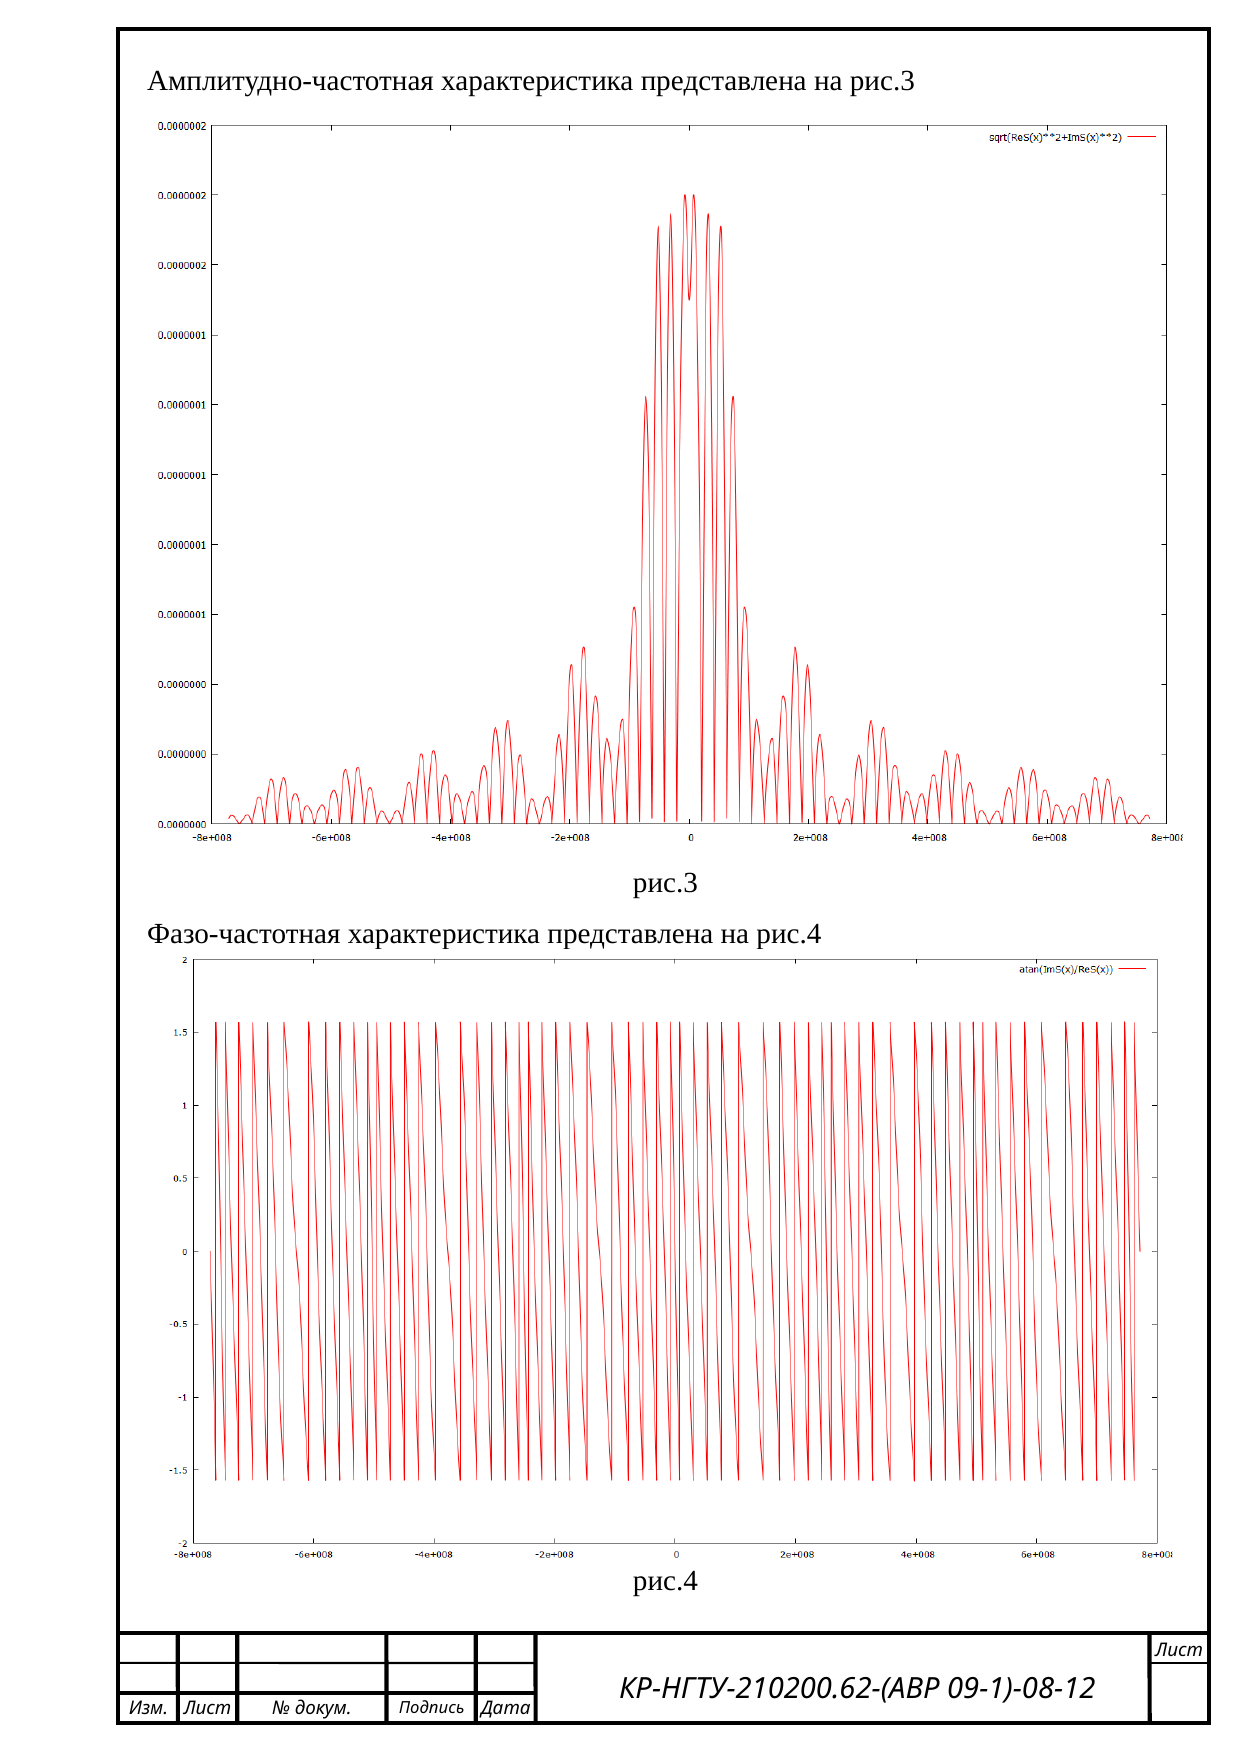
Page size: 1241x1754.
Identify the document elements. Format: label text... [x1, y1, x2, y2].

picture [146, 113, 1183, 849]
text Амплитудно-частотная характеристика представлена на рис.3 [147, 63, 1183, 97]
text Фазо-частотная характеристика представлена на рис.4 [147, 916, 1183, 949]
text рис.4 [147, 949, 1183, 1597]
text рис.3 [147, 849, 1183, 899]
picture [156, 949, 1173, 1564]
